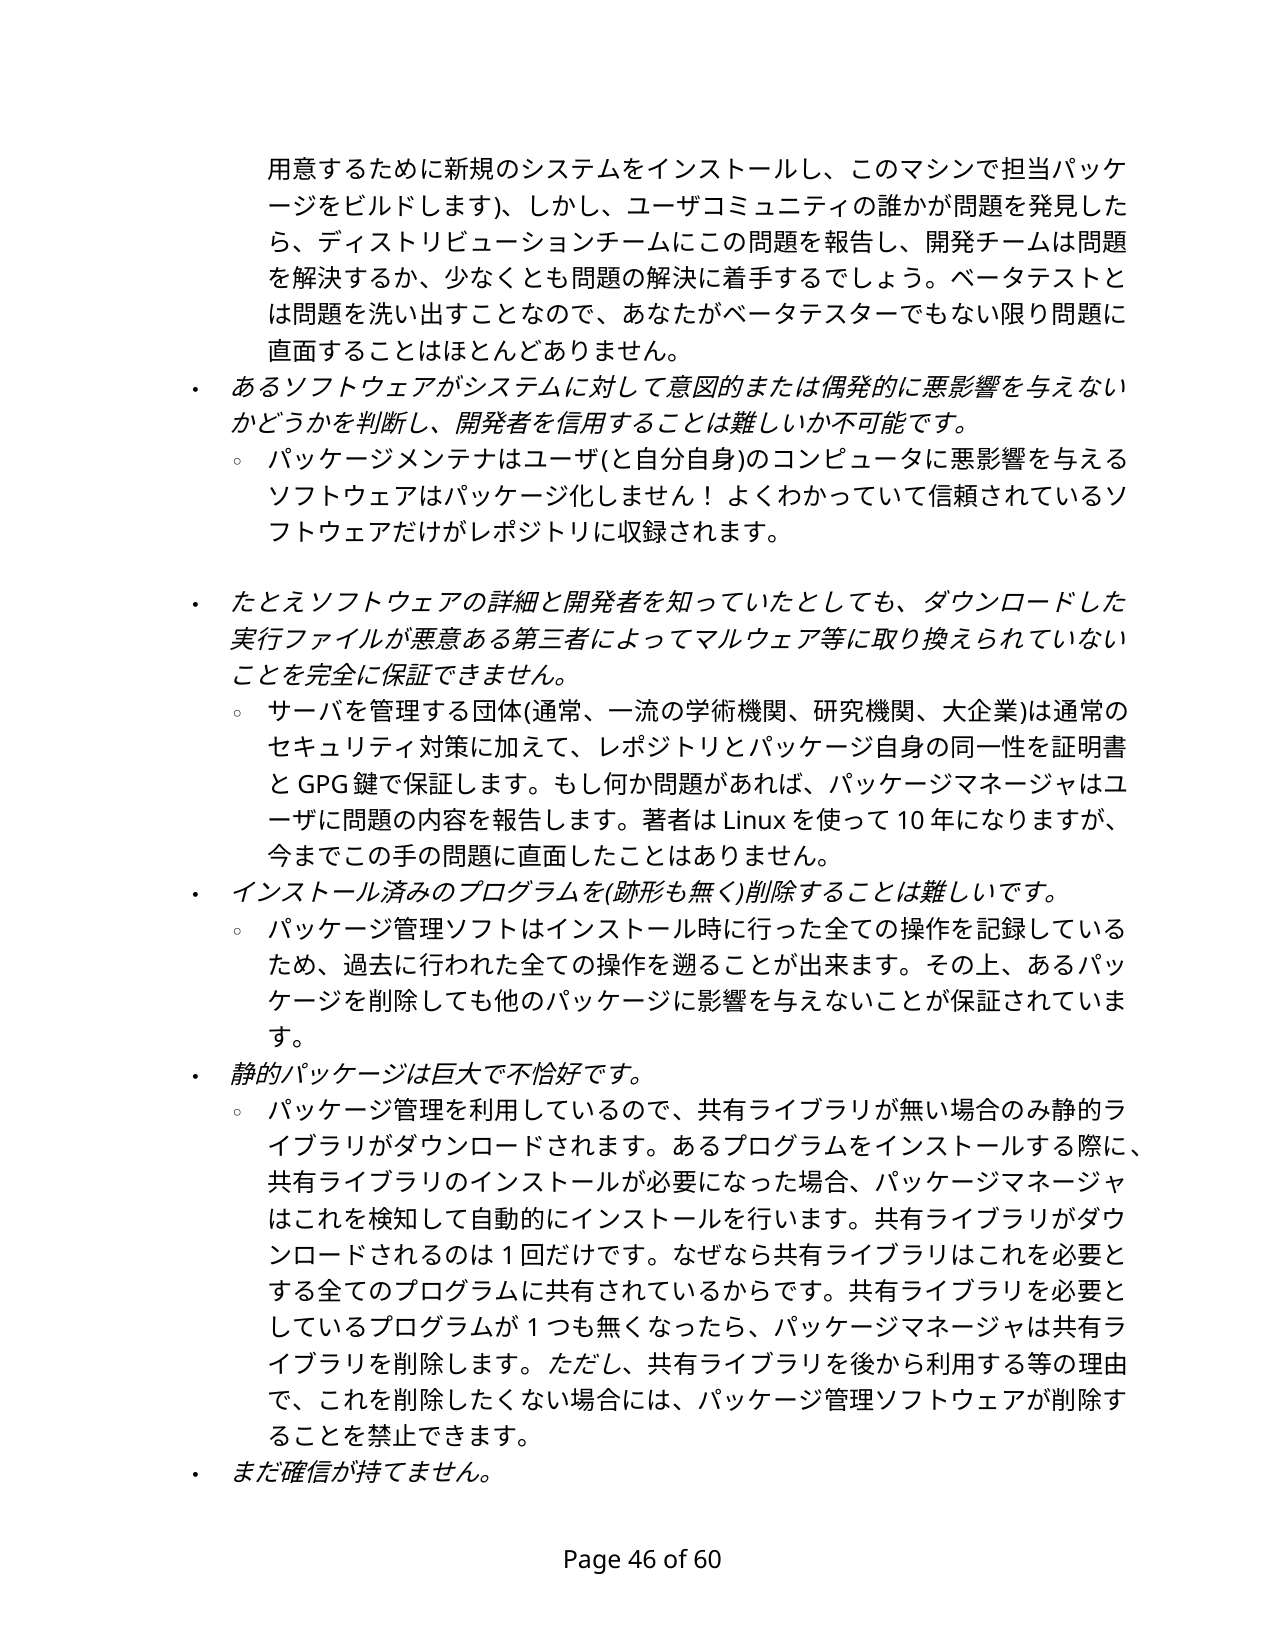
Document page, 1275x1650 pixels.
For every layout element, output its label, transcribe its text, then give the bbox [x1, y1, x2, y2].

list 同様に、パッケージメンテナは担当パッケージがディストリビューションの提供する他のパッケージに悪影響を及ぼさないように全力を尽くしています。もちろん、テスト用マシンに一つ残らず全てのパッケージがインストールされていることは少ないでしょう(通常、パッケージメンテナは一般的な環境を用意するために新規のシステムをインストールし、このマシンで担当パッケージをビルドします)、しかし、ユーザコミュニティの誰かが問題を発見したら、ディストリビューションチームにこの問題を報告し、開発チームは問題を解決するか、少なくとも問題の解決に着手するでしょう。ベータテストとは問題を洗い出すことなので、あなたがベータテスターでもない限り問題に直面することはほとんどありません。 [229, 150, 1130, 367]
list パッケージ管理を利用しているので、共有ライブラリが無い場合のみ静的ライブラリがダウンロードされます。あるプログラムをインストールする際に、共有ライブラリのインストールが必要になった場合、パッケージマネージャはこれを検知して自動的にインストールを行います。共有ライブラリがダウンロードされるのは1回だけです。なぜなら共有ライブラリはこれを必要とする全てのプログラムに共有されているからです。共有ライブラリを必要としているプログラムが1つも無くなったら、パッケージマネージャは共有ライブラリを削除します。ただし、共有ライブラリを後から利用する等の理由で、これを削除したくない場合には、パッケージ管理ソフトウェアが削除することを禁止できます。 [229, 1090, 1130, 1453]
list サーバを管理する団体(通常、一流の学術機関、研究機関、大企業)は通常のセキュリティ対策に加えて、レポジトリとパッケージ自身の同一性を証明書とGPG鍵で保証します。もし何か問題があれば、パッケージマネージャはユーザに問題の内容を報告します。著者はLinuxを使って10年になりますが、今までこの手の問題に直面したことはありません。 [229, 692, 1130, 873]
list まだ確信が持てません。 [192, 1453, 1130, 1489]
list インストール済みのプログラムを(跡形も無く)削除することは難しいです。 [192, 873, 1130, 909]
list 静的パッケージは巨大で不恰好です。 [192, 1054, 1130, 1090]
list あるソフトウェアがシステムに対して意図的または偶発的に悪影響を与えないかどうかを判断し、開発者を信用することは難しいか不可能です。 [192, 367, 1130, 440]
list たとえソフトウェアの詳細と開発者を知っていたとしても、ダウンロードした実行ファイルが悪意ある第三者によってマルウェア等に取り換えられていないことを完全に保証できません。 [192, 583, 1130, 692]
list パッケージ管理ソフトはインストール時に行った全ての操作を記録しているため、過去に行われた全ての操作を遡ることが出来ます。その上、あるパッケージを削除しても他のパッケージに影響を与えないことが保証されています。 [229, 909, 1130, 1054]
list パッケージメンテナはユーザ(と自分自身)のコンピュータに悪影響を与えるソフトウェアはパッケージ化しません！ よくわかっていて信頼されているソフトウェアだけがレポジトリに収録されます。 [229, 440, 1130, 549]
